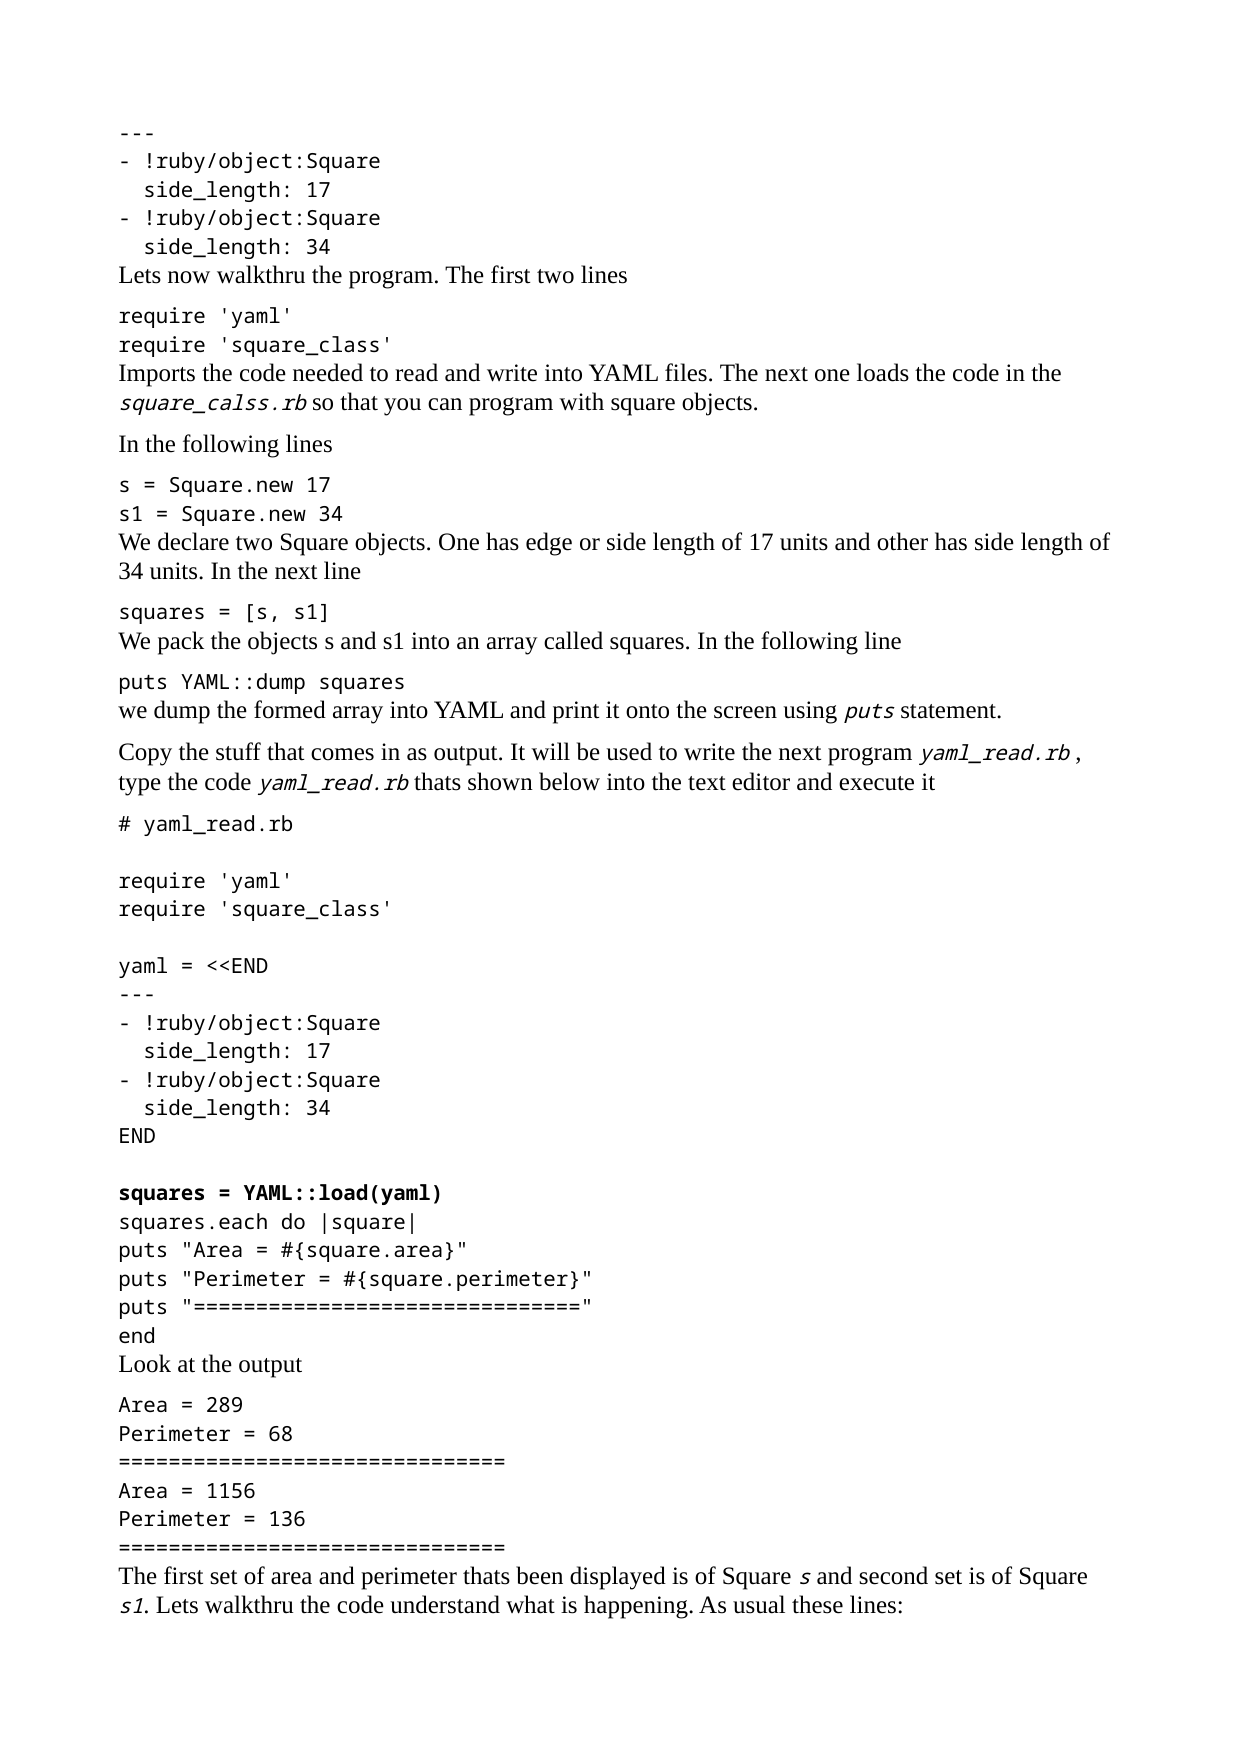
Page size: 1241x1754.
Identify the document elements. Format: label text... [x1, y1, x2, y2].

text side_length: 17 [118, 175, 1122, 203]
text The first set of area and perimeter thats been displayed is of Square s and second set is of Square s1. Lets walkthru the code understand what is happening. As usual these lines: [118, 1561, 1122, 1620]
text side_length: 34 [118, 1093, 1122, 1122]
text We pack the objects s and s1 into an array called squares. In the following line [118, 626, 1122, 654]
text Lets now walkthru the program. The first two lines [118, 260, 1122, 289]
text We declare two Square objects. One has edge or side length of 17 units and other has side length of 34 units. In the next line [118, 527, 1122, 585]
text require 'square_class' [118, 330, 1122, 358]
text --- [118, 979, 1122, 1008]
text yaml = <<END [118, 951, 1122, 979]
text Copy the stuff that comes in as output. It will be used to write the next program yaml_read.rb , type the code yaml_read.rb thats shown below into the text editor and execute it [118, 737, 1122, 796]
text - !ruby/object:Square [118, 1008, 1122, 1036]
text =============================== [118, 1447, 1122, 1476]
text - !ruby/object:Square [118, 147, 1122, 175]
text # yaml_read.rb [118, 809, 1122, 837]
text --- [118, 118, 1122, 147]
text - !ruby/object:Square [118, 1065, 1122, 1093]
text Perimeter = 136 [118, 1504, 1122, 1533]
text Look at the output [118, 1349, 1122, 1378]
text =============================== [118, 1533, 1122, 1561]
text Area = 1156 [118, 1476, 1122, 1504]
text puts YAML::dump squares [118, 667, 1122, 695]
text require 'yaml' [118, 302, 1122, 330]
text puts "Area = #{square.area}" [118, 1235, 1122, 1264]
text puts "Perimeter = #{square.perimeter}" [118, 1264, 1122, 1292]
text In the following lines [118, 429, 1122, 458]
text s1 = Square.new 34 [118, 499, 1122, 527]
text Imports the code needed to read and write into YAML files. The next one loads the code in the square_calss.rb so that you can program with square objects. [118, 358, 1122, 417]
text squares.each do |square| [118, 1207, 1122, 1235]
text - !ruby/object:Square [118, 203, 1122, 232]
text END [118, 1122, 1122, 1150]
text s = Square.new 17 [118, 470, 1122, 499]
text puts "===============================" [118, 1292, 1122, 1321]
text Area = 289 [118, 1390, 1122, 1419]
text Perimeter = 68 [118, 1419, 1122, 1447]
text require 'yaml' [118, 866, 1122, 894]
text side_length: 17 [118, 1036, 1122, 1065]
text squares = YAML::load(yaml) [118, 1178, 1122, 1207]
text we dump the formed array into YAML and print it onto the screen using puts statement. [118, 695, 1122, 725]
text side_length: 34 [118, 232, 1122, 260]
text squares = [s, s1] [118, 597, 1122, 626]
text end [118, 1321, 1122, 1349]
text require 'square_class' [118, 894, 1122, 923]
